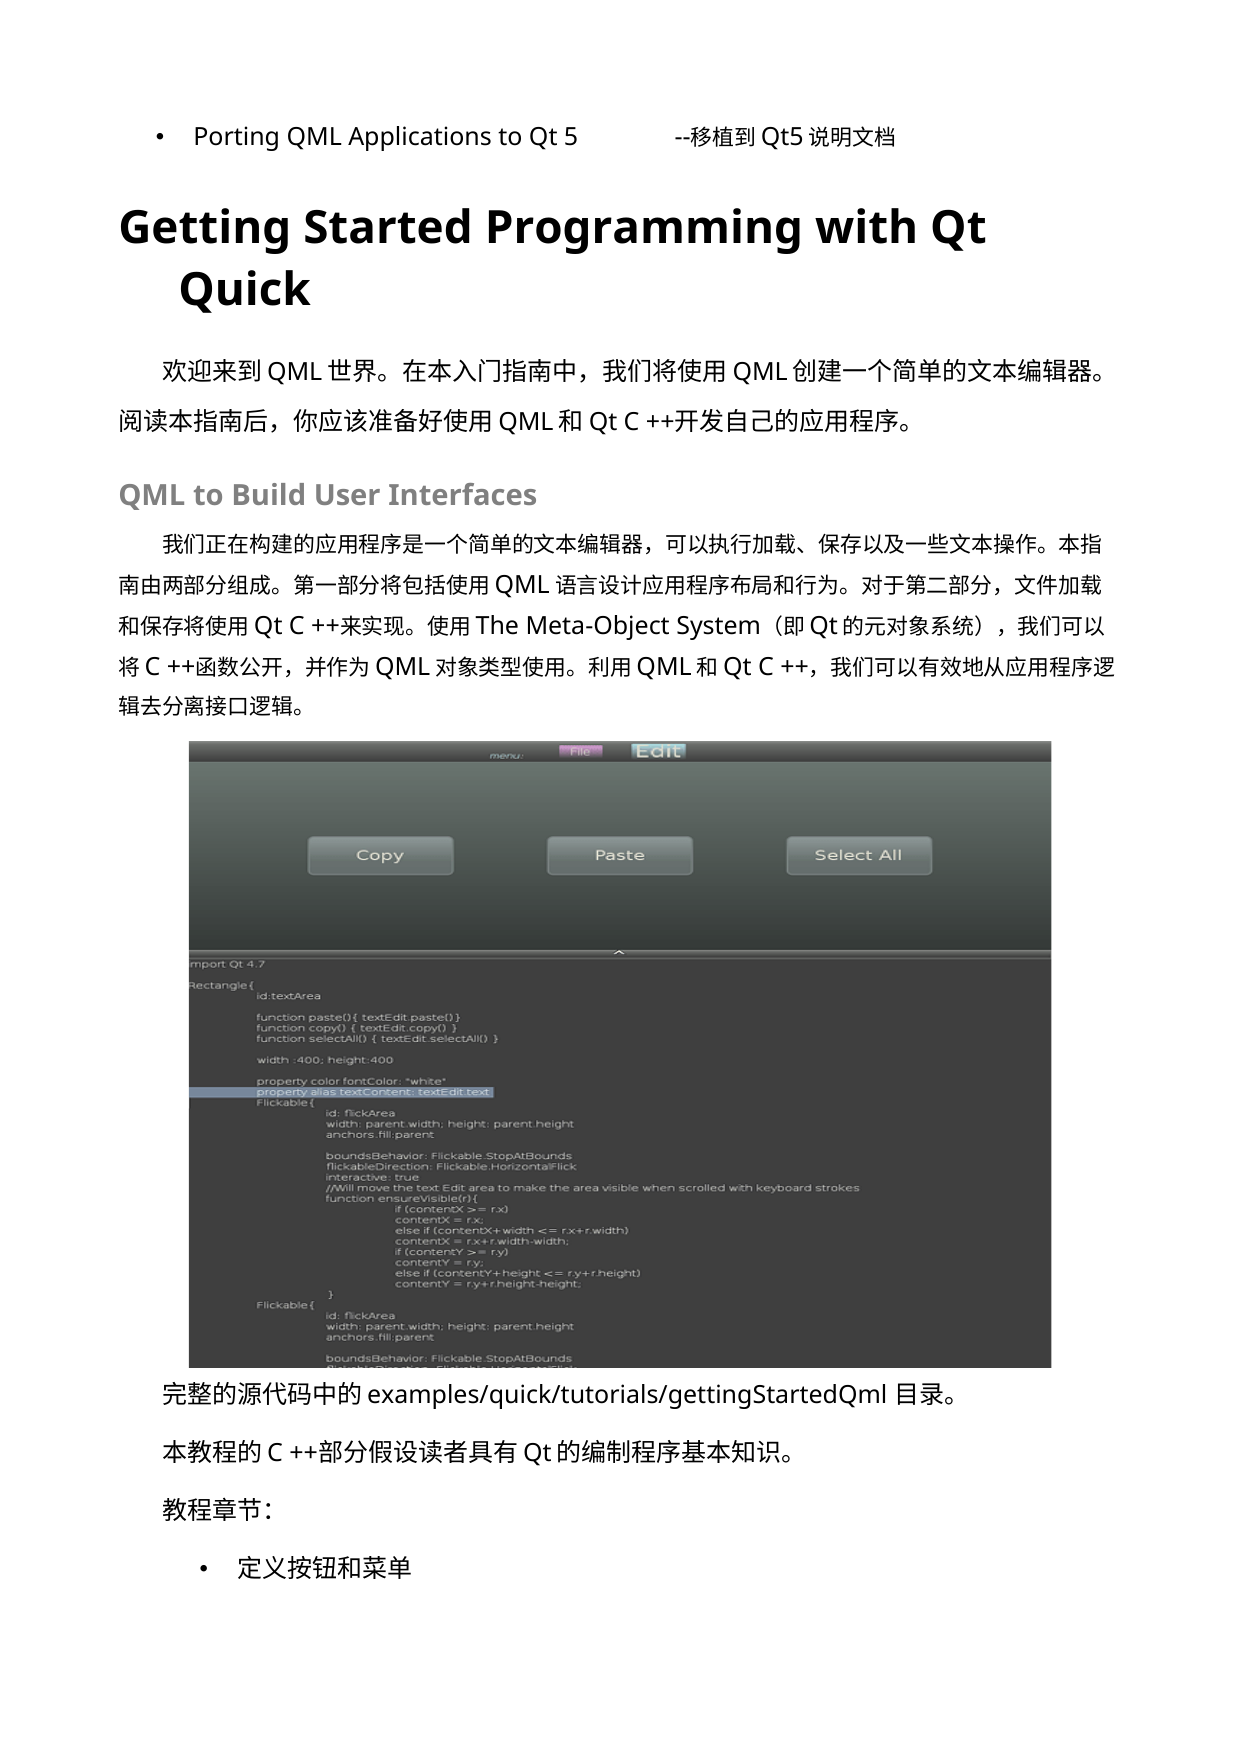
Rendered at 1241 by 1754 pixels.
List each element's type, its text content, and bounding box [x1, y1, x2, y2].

subtitle QML to Build User Interfaces [118, 474, 1122, 513]
picture [188, 741, 1052, 1368]
text 教程章节： [162, 1491, 1122, 1527]
list 定义按钮和菜单 [199, 1549, 1122, 1585]
text 完整的源代码中的examples/quick/tutorials/gettingStartedQml 目录。 [118, 741, 1122, 1411]
text 我们正在构建的应用程序是一个简单的文本编辑器，可以执行加载、保存以及一些文本操作。本指南由两部分组成。第一部分将包括使用QML语言设计应用程序布局和行为。对于第二部分，文件加载和保存将使用Qt C ++来实现。使用The Meta-Object System（即Qt的元对象系统），我们可以将C ++函数公开，并作为QML对象类型使用。利用QML和Qt C ++，我们可以有效地从应用程序逻辑去分离接口逻辑。 [118, 526, 1122, 721]
text 本教程的C ++部分假设读者具有Qt的编制程序基本知识。 [118, 1433, 1122, 1469]
list Porting QML Applications to Qt 5 --移植到Qt5说明文档 [156, 118, 1122, 152]
subtitle Getting Started Programming with Qt Quick [118, 194, 1122, 319]
text 欢迎来到QML世界。在本入门指南中，我们将使用QML创建一个简单的文本编辑器。阅读本指南后，你应该准备好使用QML和Qt C ++开发自己的应用程序。 [118, 332, 1122, 437]
